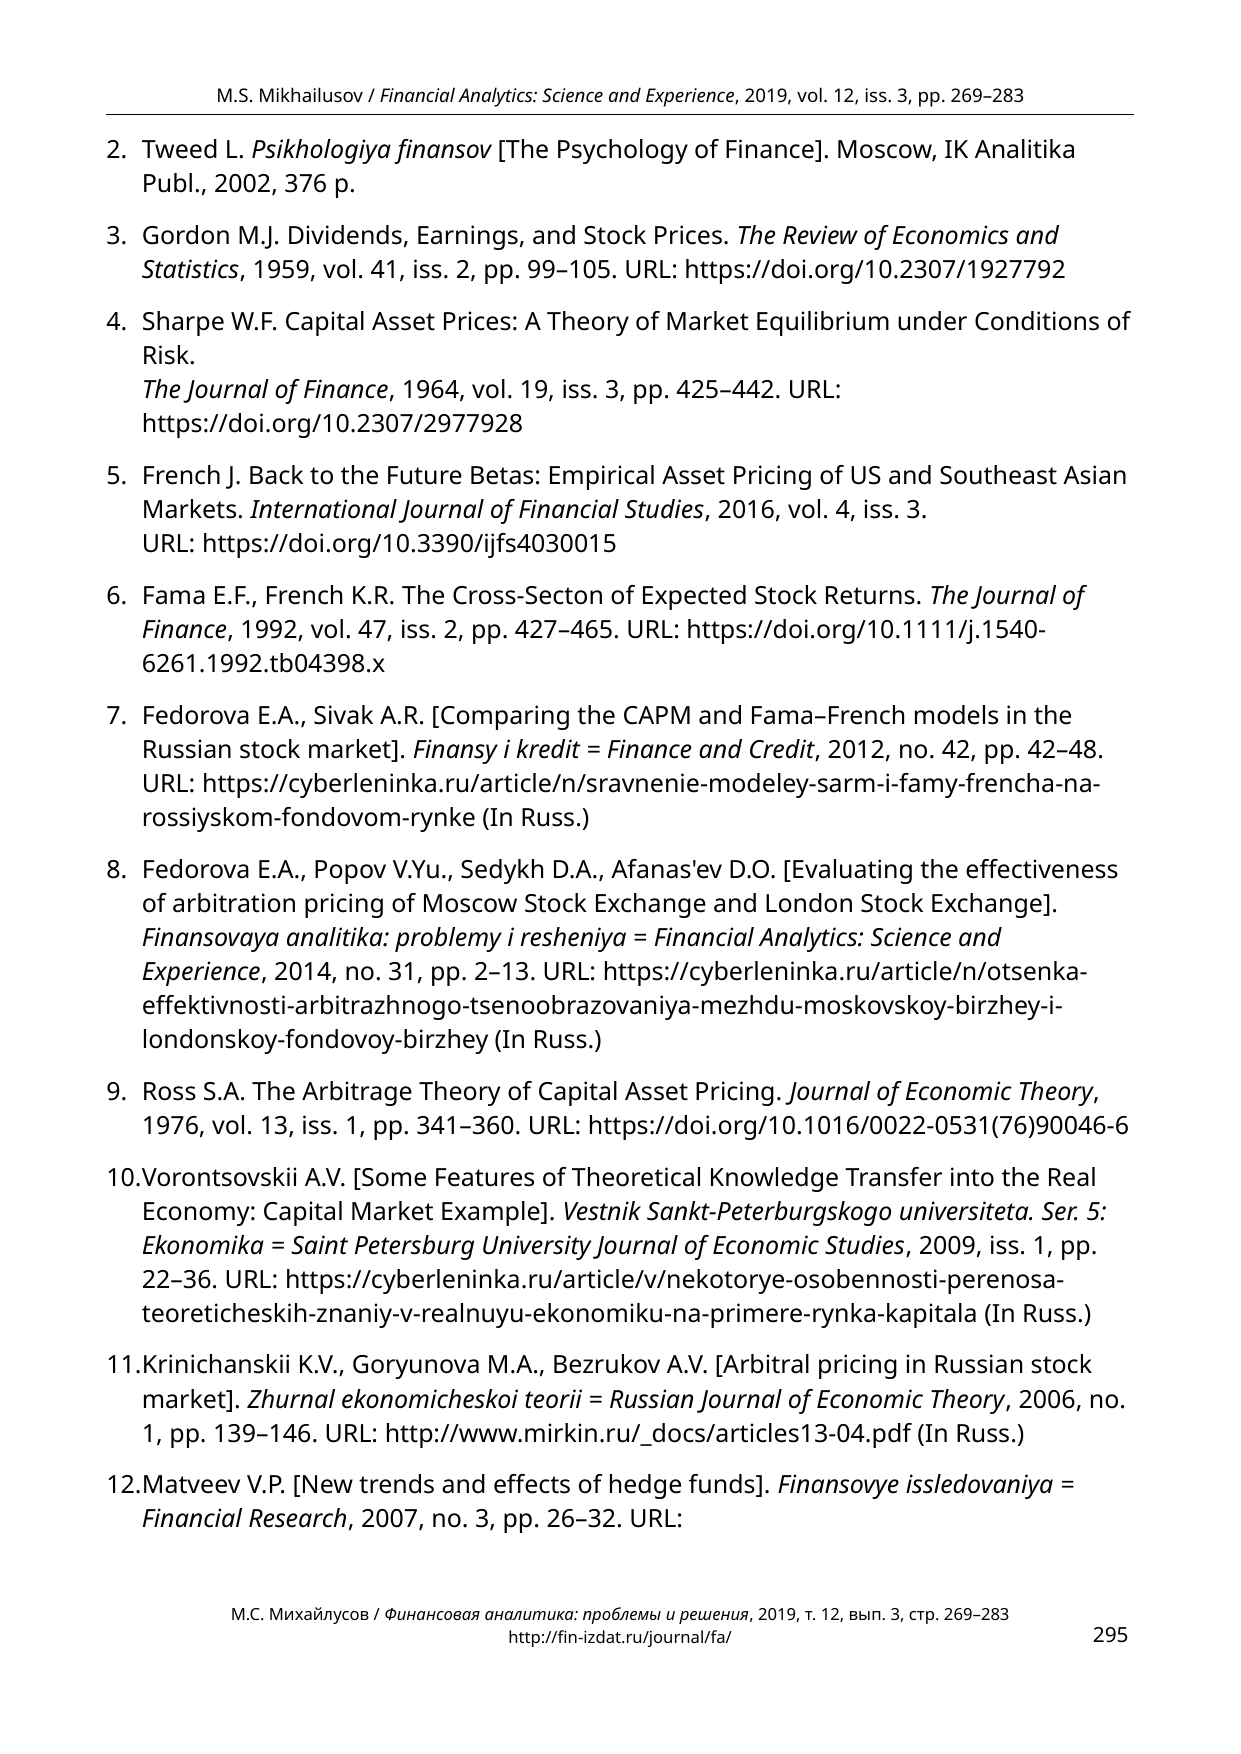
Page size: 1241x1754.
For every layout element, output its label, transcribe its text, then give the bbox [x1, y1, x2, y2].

list Fama E.F., French K.R. The Cross-Secton of Expected Stock Returns. The Journal of Finance, 1992, vol. 47, iss. 2, pp. 427–465. URL: https://doi.org/10.1111/j.1540-6261.1992.tb04398.x [106, 577, 1134, 679]
list French J. Back to the Future Betas: Empirical Asset Pricing of US and Southeast Asian Markets. International Journal of Financial Studies, 2016, vol. 4, iss. 3. URL: https://doi.org/10.3390/ijfs4030015 [106, 457, 1134, 560]
list Fedorova E.A., Sivak A.R. [Comparing the CAPM and Fama–French models in the Russian stock market]. Finansy i kredit = Finance and Credit, 2012, no. 42, pp. 42–48. URL: https://cyberleninka.ru/article/n/sravnenie-modeley-sarm-i-famy-frencha-na-rossiyskom-fondovom-rynke (In Russ.) [106, 697, 1134, 833]
list Sharpe W.F. Capital Asset Prices: A Theory of Market Equilibrium under Conditions of Risk. The Journal of Finance, 1964, vol. 19, iss. 3, pp. 425–442. URL: https://doi.org/10.2307/2977928 [106, 303, 1134, 440]
list Ross S.A. The Arbitrage Theory of Capital Asset Pricing. Journal of Economic Theory, 1976, vol. 13, iss. 1, pp. 341–360. URL: https://doi.org/10.1016/0022-0531(76)90046-6 [106, 1073, 1134, 1141]
list Vorontsovskii A.V. [Some Features of Theoretical Knowledge Transfer into the Real Economy: Capital Market Example]. Vestnik Sankt-Peterburgskogo universiteta. Ser. 5: Ekonomika = Saint Petersburg University Journal of Economic Studies, 2009, iss. 1, pp. 22–36. URL: https://cyberleninka.ru/article/v/nekotorye-osobennosti-perenosa-teoreticheskih-znaniy-v-realnuyu-ekonomiku-na-primere-rynka-kapitala (In Russ.) [106, 1159, 1134, 1329]
list Matveev V.P. [New trends and effects of hedge funds]. Finansovye issledovaniya = Financial Research, 2007, no. 3, pp. 26–32. URL: [106, 1467, 1134, 1535]
list Tweed L. Psikhologiya finansov [The Psychology of Finance]. Moscow, IK Analitika Publ., 2002, 376 p. [106, 132, 1134, 200]
list Gordon M.J. Dividends, Earnings, and Stock Prices. The Review of Economics and Statistics, 1959, vol. 41, iss. 2, pp. 99–105. URL: https://doi.org/10.2307/1927792 [106, 218, 1134, 286]
list Fedorova E.A., Popov V.Yu., Sedykh D.A., Afanas'ev D.O. [Evaluating the effectiveness of arbitration pricing of Moscow Stock Exchange and London Stock Exchange]. Finansovaya analitika: problemy i resheniya = Financial Analytics: Science and Experience, 2014, no. 31, pp. 2–13. URL: https://cyberleninka.ru/article/n/otsenka-effektivnosti-arbitrazhnogo-tsenoobrazovaniya-mezhdu-moskovskoy-birzhey-i-londonskoy-fondovoy-birzhey (In Russ.) [106, 851, 1134, 1056]
list Krinichanskii K.V., Goryunova M.A., Bezrukov A.V. [Arbitral pricing in Russian stock market]. Zhurnal ekonomicheskoi teorii = Russian Journal of Economic Theory, 2006, no. 1, pp. 139–146. URL: http://www.mirkin.ru/_docs/articles13-04.pdf (In Russ.) [106, 1347, 1134, 1449]
